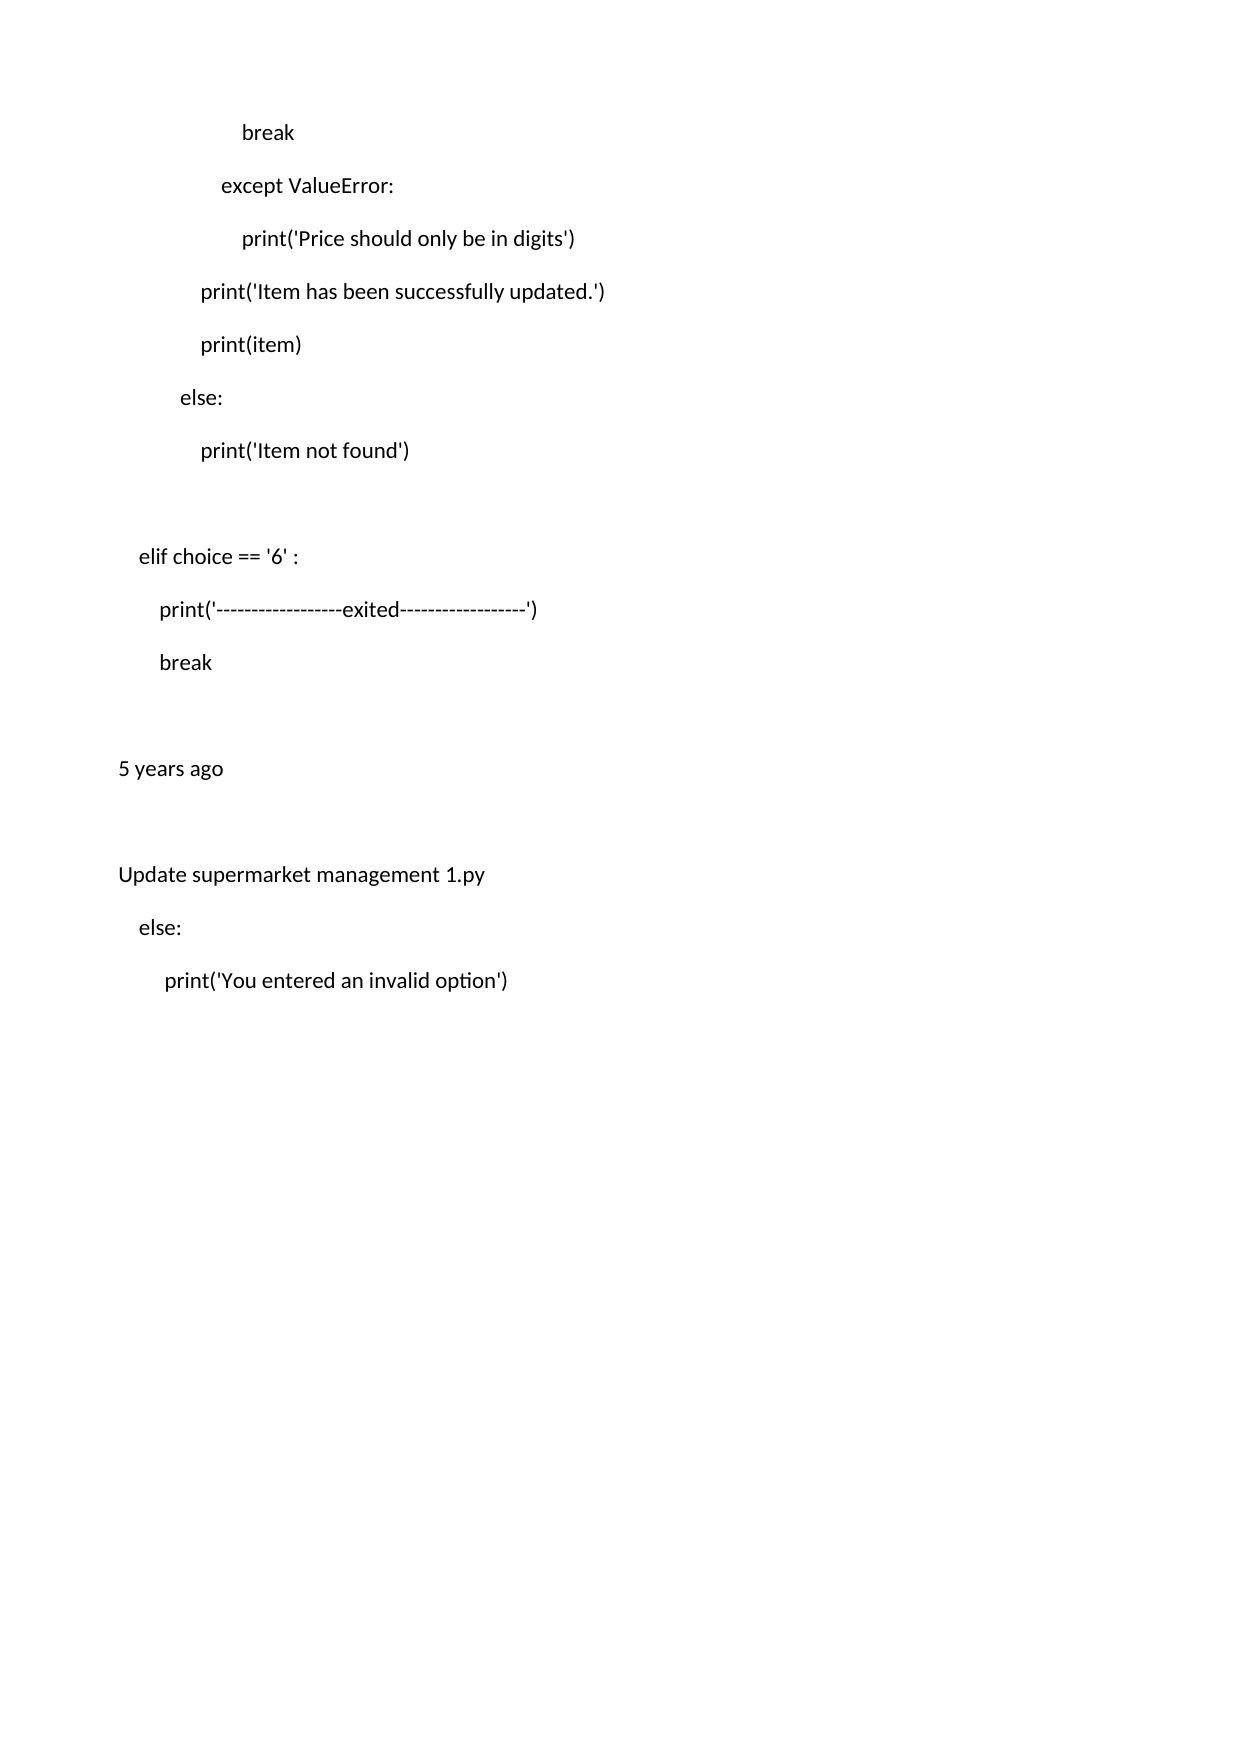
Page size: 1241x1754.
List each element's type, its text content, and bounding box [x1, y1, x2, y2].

text print('Item not found') [118, 436, 1122, 464]
text print('Price should only be in digits') [118, 224, 1122, 252]
text 5 years ago [118, 754, 1122, 782]
text print('Item has been successfully updated.') [118, 277, 1122, 305]
text print('------------------exited------------------') [118, 595, 1122, 623]
text break [118, 118, 1122, 146]
text print('You entered an invalid option') [118, 966, 1122, 994]
text else: [118, 383, 1122, 411]
text elif choice == '6' : [118, 542, 1122, 570]
text print(item) [118, 330, 1122, 358]
text break [118, 648, 1122, 676]
text else: [118, 913, 1122, 941]
text Update supermarket management 1.py [118, 860, 1122, 888]
text except ValueError: [118, 171, 1122, 199]
